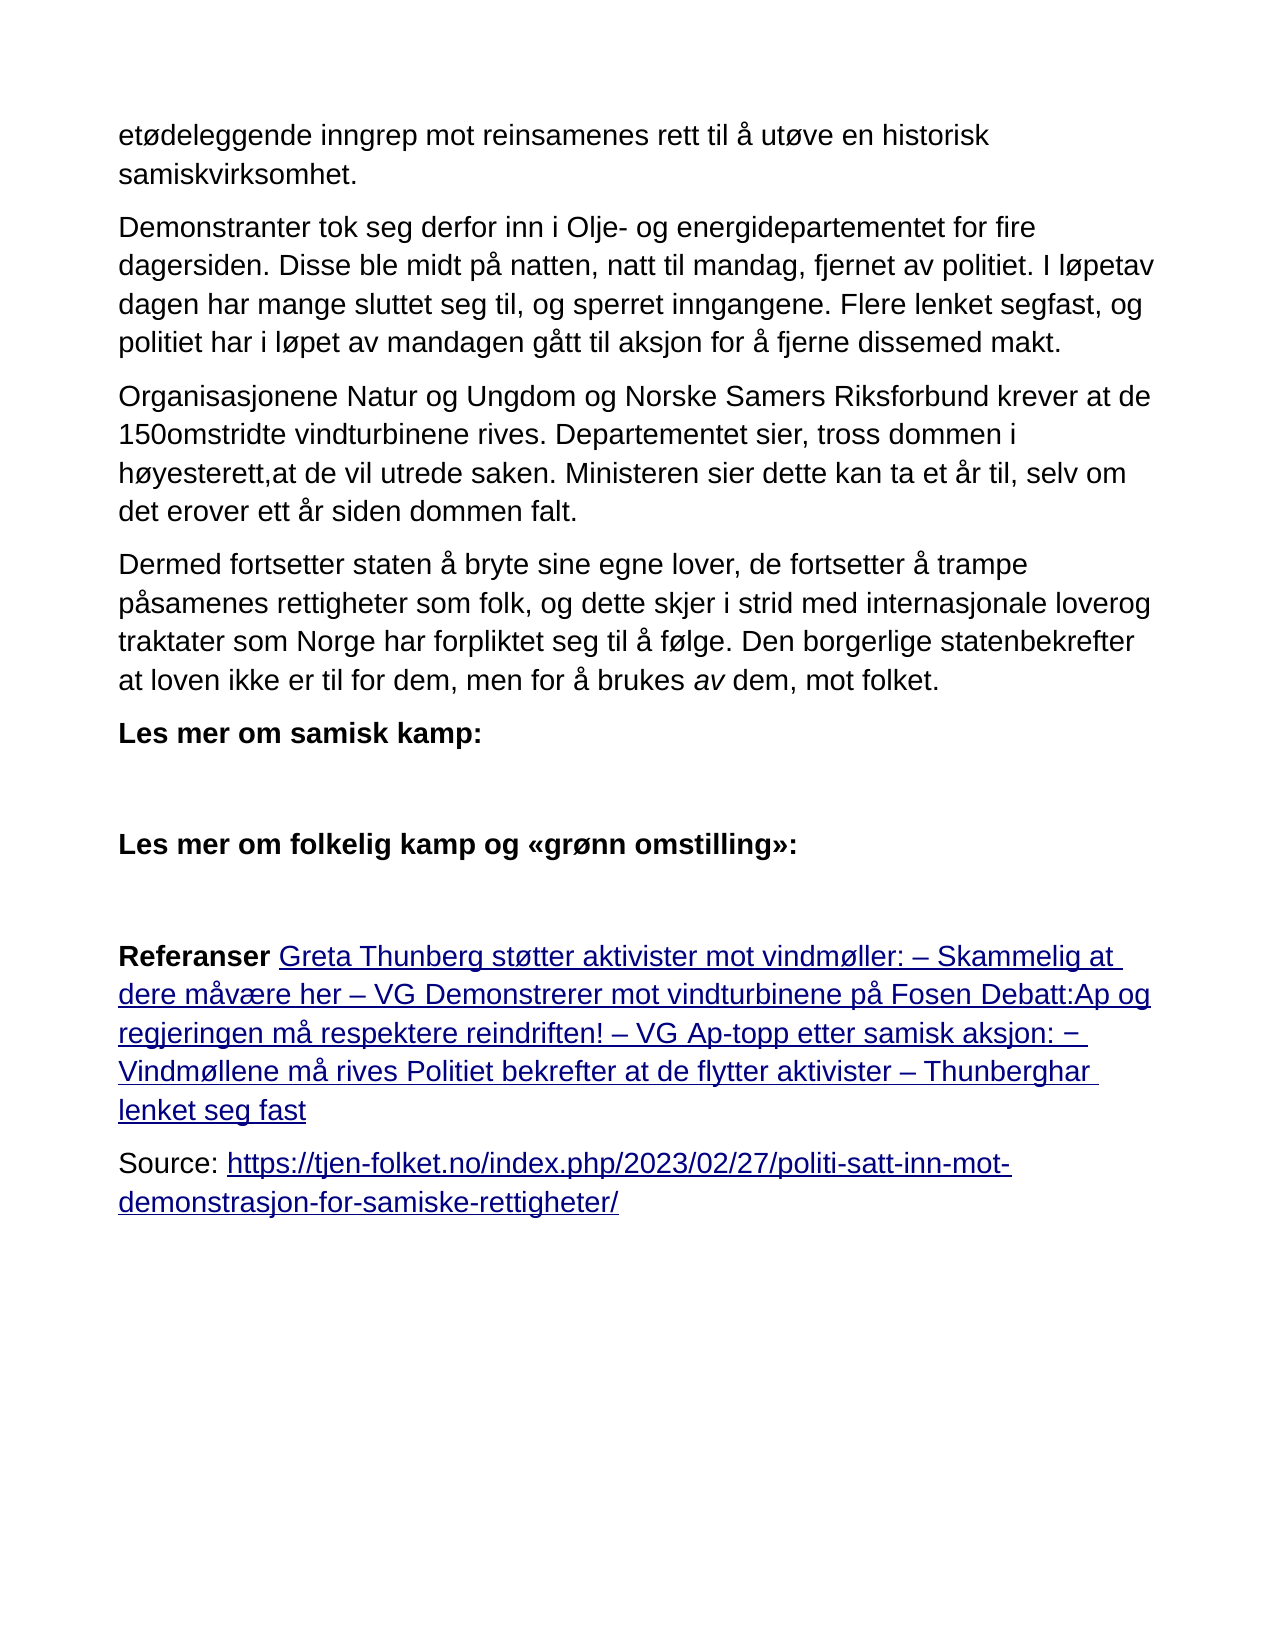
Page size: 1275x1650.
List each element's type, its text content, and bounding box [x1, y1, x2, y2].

text etødeleggende inngrep mot reinsamenes rett til å utøve en historisk samiskvirksomhet. [118, 118, 1157, 190]
text Dermed fortsetter staten å bryte sine egne lover, de fortsetter å trampe påsamenes rettigheter som folk, og dette skjer i strid med internasjonale loverog traktater som Norge har forpliktet seg til å følge. Den borgerlige statenbekrefter at loven ikke er til for dem, men for å brukes av dem, mot folket. [118, 547, 1157, 696]
text Les mer om samisk kamp: [118, 716, 1157, 749]
text samefolkets-dag/"> Leve samefolkets dag! samefolkets-dag-2/"> Leve samefolkets dag! folket.no/index.php/2020/02/14/john-reier-martinsen-samepolitisk-aktivist-> og-kommunist/"> John-Reier Martinsen: Myrdet for samisk motstand folket.no/index.php/2019/12/12/samiske-protester-mot-finsk-> jernbaneutbygging/"> Samisk protest mot jernbaneutbygging [177, 769, 1098, 798]
text Referanser Greta Thunberg støtter aktivister mot vindmøller: – Skammelig at dere måvære her – VG Demonstrerer mot vindturbinene på Fosen Debatt:Ap og regjeringen må respektere reindriften! – VG Ap-topp etter samisk aksjon: − Vindmøllene må rives Politiet bekrefter at de flytter aktivister – Thunberghar lenket seg fast [118, 939, 1157, 1126]
text Organisasjonene Natur og Ungdom og Norske Samers Riksforbund krever at de 150omstridte vindturbinene rives. Departementet sier, tross dommen i høyesterett,at de vil utrede saken. Ministeren sier dette kan ta et år til, selv om det erover ett år siden dommen falt. [118, 378, 1157, 528]
text Source: https://tjen-folket.no/index.php/2023/02/27/politi-satt-inn-mot-demonstrasjon-for-samiske-rettigheter/ [118, 1146, 1157, 1218]
text Les mer om folkelig kamp og «grønn omstilling»: [118, 827, 1157, 861]
text folket.no/index.php/2022/01/12/gronn-omstilling-er-en-gigantisk-logn/"> “Grønn omstilling” er en gigantisk løgn folket.no/index.php/2021/08/24/protest-mot-gruveprosjekt-ved-repparfjorden/"> Protest mot gruveprosjekt ved Repparfjorden folket.no/index.php/2020/05/19/aksjonister-lagde-blokade-mot-> vindmolleutbygging/"> Aksjonister lagde blokade mot vindmølleutbygging folket.no/index.php/2019/06/07/froya-utbygging-og-motstand-fortsetter/"> Frøya: Utbygging og motstand fortsetter folket.no/index.php/2019/05/28/folkelig-kamp-pa-froya-forer-til-midlertidig-> stans/"> Folkelig kamp på Frøya fører til midlertidig stans folket.no/index.php/2019/05/16/folkelig-kamp-for-naturvern-fortsetter/"> Folkelig kamp for naturvern fortsetter [177, 881, 1098, 909]
text Demonstranter tok seg derfor inn i Olje- og energidepartementet for fire dagersiden. Disse ble midt på natten, natt til mandag, fjernet av politiet. I løpetav dagen har mange sluttet seg til, og sperret inngangene. Flere lenket segfast, og politiet har i løpet av mandagen gått til aksjon for å fjerne dissemed makt. [118, 210, 1157, 359]
